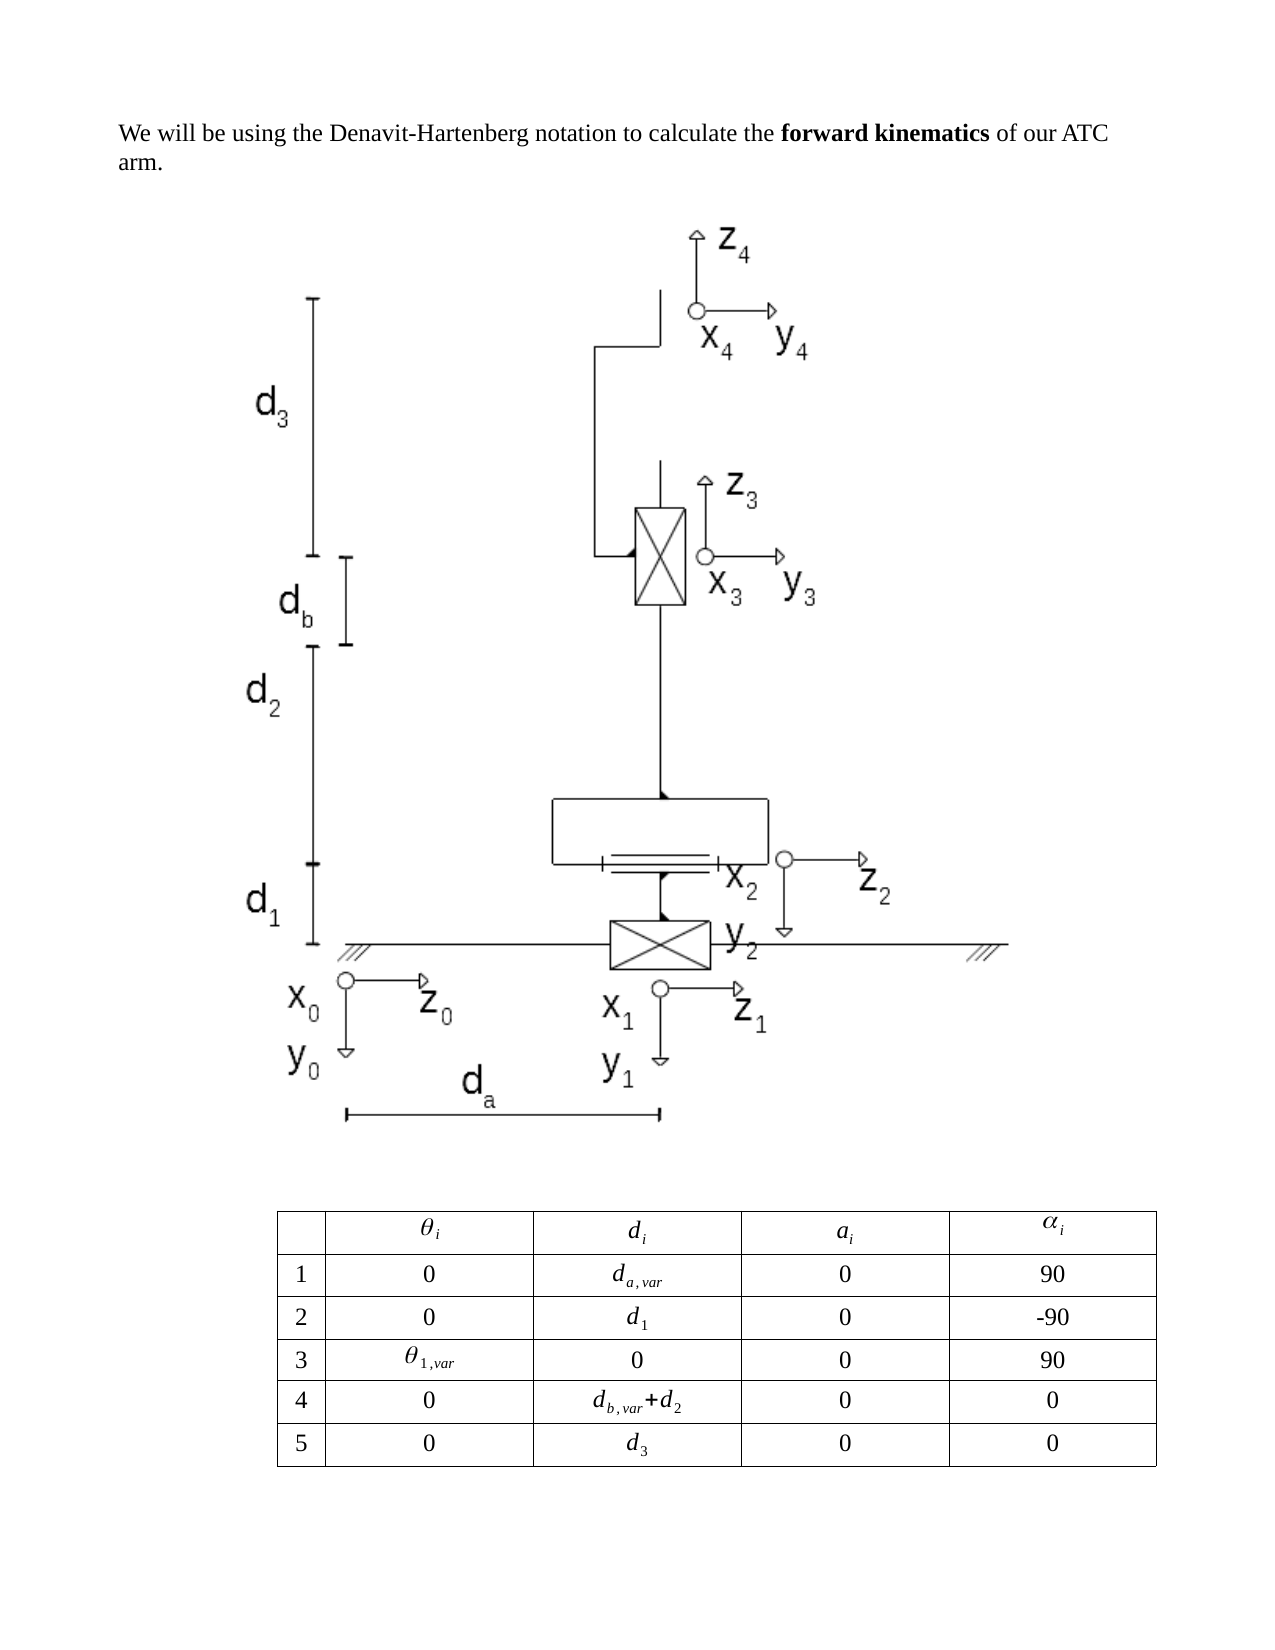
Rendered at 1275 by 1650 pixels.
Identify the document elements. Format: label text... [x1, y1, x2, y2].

table_cell [534, 1297, 741, 1339]
table_cell 0 [742, 1340, 949, 1380]
table_cell 0 [326, 1424, 533, 1466]
table_cell [534, 1255, 741, 1296]
table_cell 4 [278, 1381, 325, 1423]
table_cell 0 [950, 1424, 1156, 1466]
table_header [742, 1212, 949, 1253]
table_cell 1 [278, 1255, 325, 1296]
table_header [534, 1212, 741, 1253]
table_cell 0 [742, 1424, 949, 1466]
table_cell 0 [326, 1381, 533, 1423]
table_cell 2 [278, 1297, 325, 1339]
table_cell 0 [742, 1255, 949, 1296]
table_cell 0 [742, 1297, 949, 1339]
table_header [326, 1212, 533, 1253]
table_cell 90 [950, 1255, 1156, 1296]
table_cell [534, 1381, 741, 1423]
table_cell 3 [278, 1340, 325, 1380]
table_cell 5 [278, 1424, 325, 1466]
table_cell 90 [950, 1340, 1156, 1380]
table_cell 0 [534, 1340, 741, 1380]
table_cell 0 [742, 1381, 949, 1423]
picture [225, 204, 1050, 1141]
table_cell 0 [326, 1255, 533, 1296]
table_cell [326, 1340, 533, 1380]
table_header [950, 1212, 1156, 1253]
table_cell -90 [950, 1297, 1156, 1339]
table_header [278, 1212, 325, 1253]
table_cell [534, 1424, 741, 1466]
text We will be using the Denavit-Hartenberg notation to calculate the forward kinematics of our ATC arm. [118, 118, 1157, 176]
table_cell 0 [950, 1381, 1156, 1423]
table_cell 0 [326, 1297, 533, 1339]
